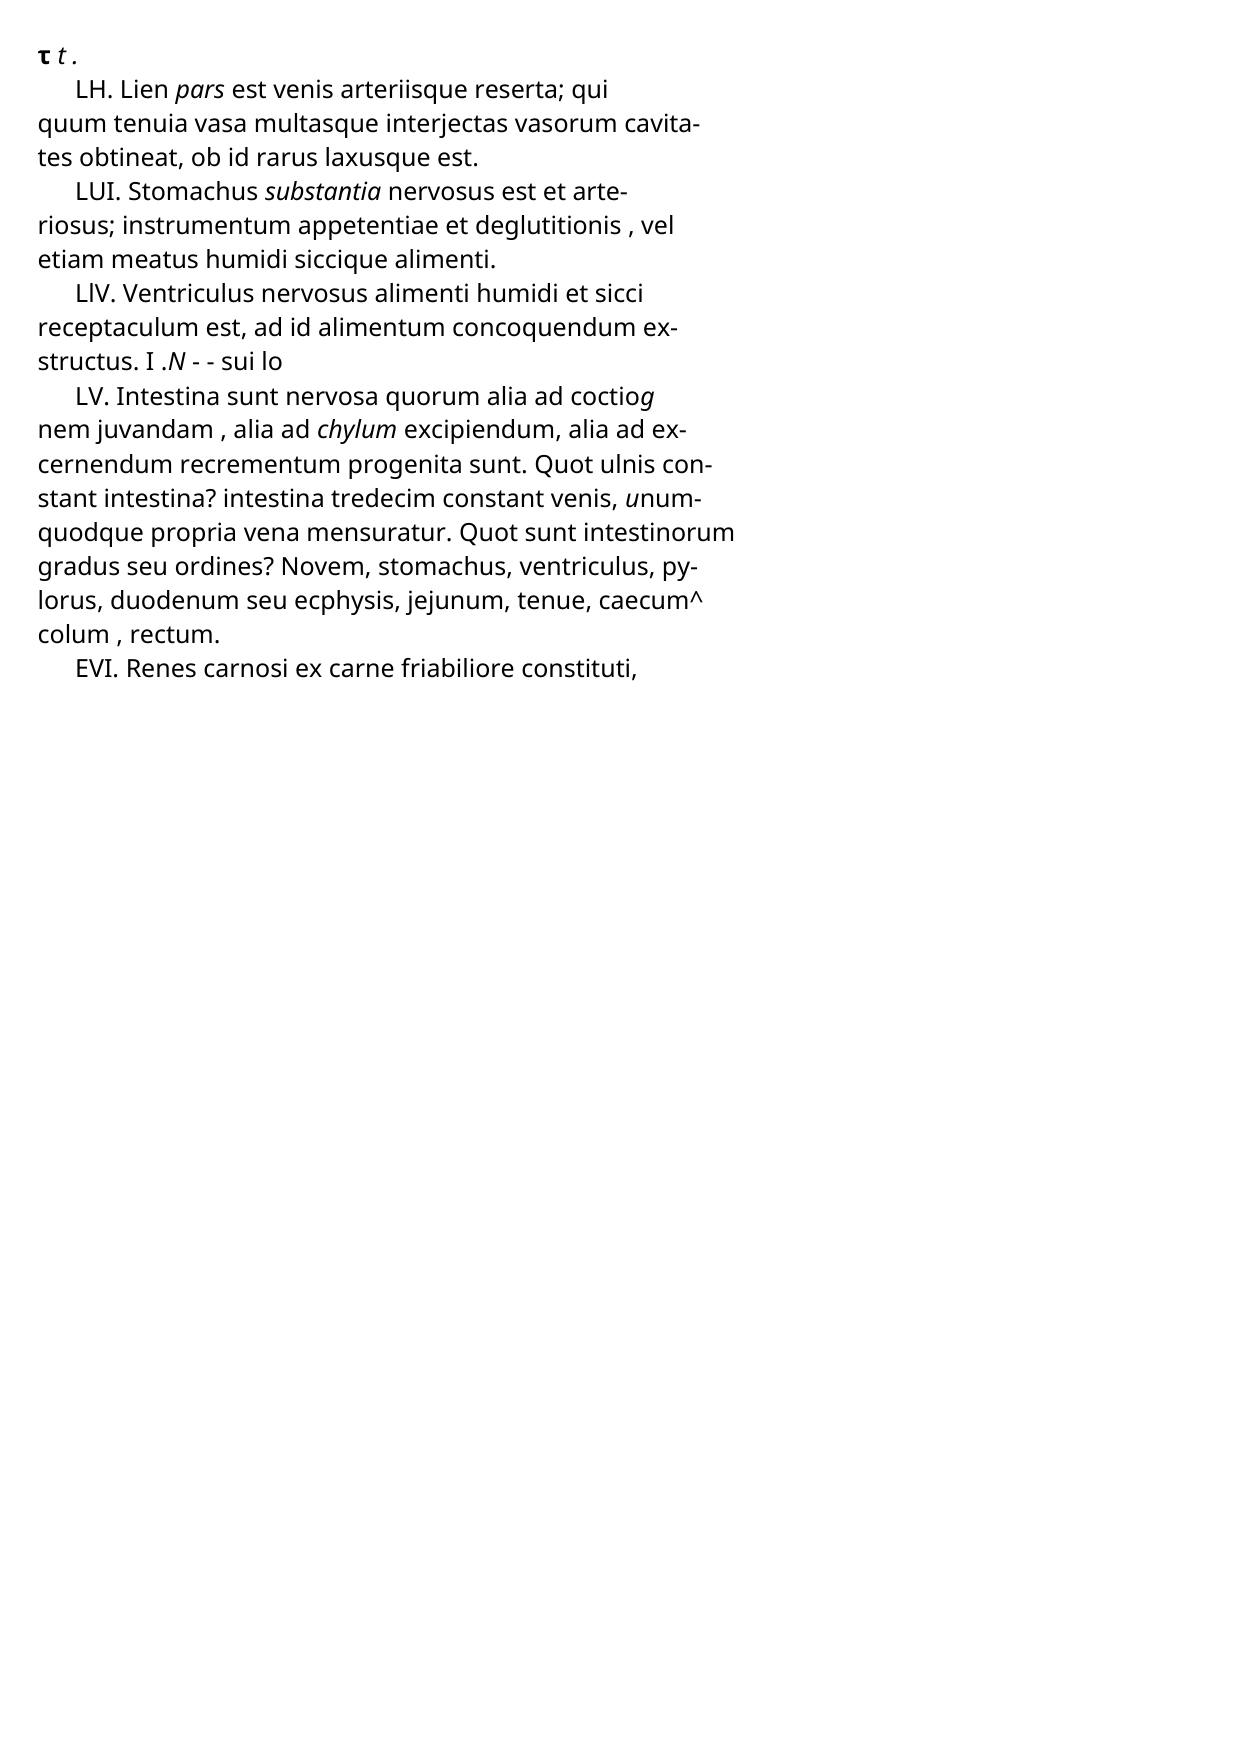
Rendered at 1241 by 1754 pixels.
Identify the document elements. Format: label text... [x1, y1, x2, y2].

text τ t . [37, 37, 1203, 72]
text LlV. Ventriculus nervosus alimenti humidi et sicci receptaculum est, ad id alimentum concoquendum ex- structus. I .N - - sui lo [37, 276, 1203, 378]
text LH. Lien pars est venis arteriisque reserta; qui quum tenuia vasa multasque interjectas vasorum cavita- tes obtineat, ob id rarus laxusque est. [37, 72, 1203, 174]
text EVI. Renes carnosi ex carne friabiliore constituti, [37, 651, 1203, 685]
text LV. Intestina sunt nervosa quorum alia ad coctiog nem juvandam , alia ad chylum excipiendum, alia ad ex- cernendum recrementum progenita sunt. Quot ulnis con- stant intestina? intestina tredecim constant venis, unum- quodque propria vena mensuratur. Quot sunt intestinorum gradus seu ordines? Novem, stomachus, ventriculus, py- lorus, duodenum seu ecphysis, jejunum, tenue, caecum^ colum , rectum. [37, 378, 1203, 651]
text LUI. Stomachus substantia nervosus est et arte- riosus; instrumentum appetentiae et deglutitionis , vel etiam meatus humidi siccique alimenti. [37, 174, 1203, 276]
